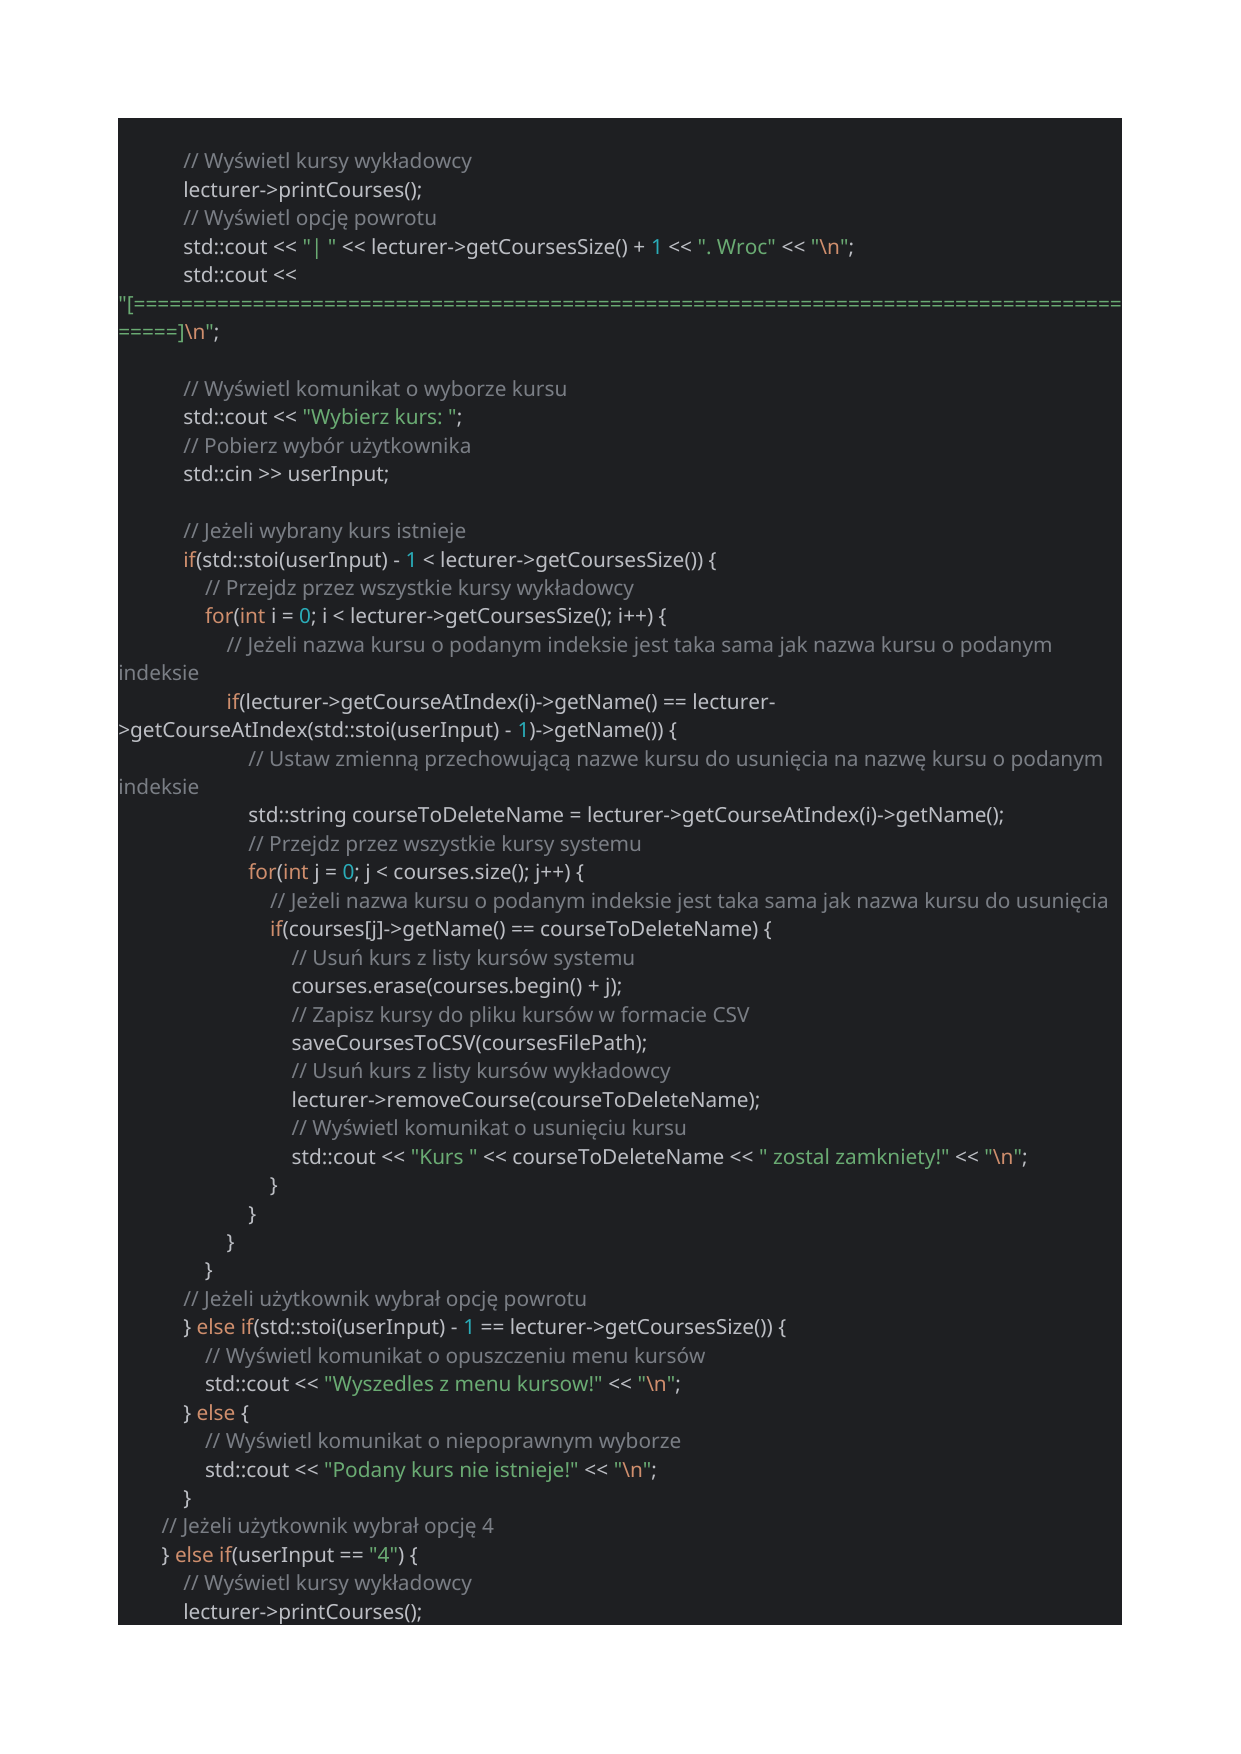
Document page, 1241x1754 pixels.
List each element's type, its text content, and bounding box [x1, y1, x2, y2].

text // Wyświetl kursy wykładowcy lecturer->printCourses(); // Wyświetl opcję powrotu std::cout << "| " << lecturer->getCoursesSize() + 1 << ". Wroc" << "\n"; std::cout << "[========================================================================================]\n"; // Wyświetl komunikat o wyborze kursu std::cout << "Wybierz kurs: "; // Pobierz wybór użytkownika std::cin >> userInput; // Jeżeli wybrany kurs istnieje if(std::stoi(userInput) - 1 < lecturer->getCoursesSize()) { // Przejdz przez wszystkie kursy wykładowcy for(int i = 0; i < lecturer->getCoursesSize(); i++) { // Jeżeli nazwa kursu o podanym indeksie jest taka sama jak nazwa kursu o podanym indeksie if(lecturer->getCourseAtIndex(i)->getName() == lecturer->getCourseAtIndex(std::stoi(userInput) - 1)->getName()) { // Ustaw zmienną przechowującą nazwe kursu do usunięcia na nazwę kursu o podanym indeksie std::string courseToDeleteName = lecturer->getCourseAtIndex(i)->getName(); // Przejdz przez wszystkie kursy systemu for(int j = 0; j < courses.size(); j++) { // Jeżeli nazwa kursu o podanym indeksie jest taka sama jak nazwa kursu do usunięcia if(courses[j]->getName() == courseToDeleteName) { // Usuń kurs z listy kursów systemu courses.erase(courses.begin() + j); // Zapisz kursy do pliku kursów w formacie CSV saveCoursesToCSV(coursesFilePath); // Usuń kurs z listy kursów wykładowcy lecturer->removeCourse(courseToDeleteName); // Wyświetl komunikat o usunięciu kursu std::cout << "Kurs " << courseToDeleteName << " zostal zamkniety!" << "\n"; } } } } // Jeżeli użytkownik wybrał opcję powrotu } else if(std::stoi(userInput) - 1 == lecturer->getCoursesSize()) { // Wyświetl komunikat o opuszczeniu menu kursów std::cout << "Wyszedles z menu kursow!" << "\n"; } else { // Wyświetl komunikat o niepoprawnym wyborze std::cout << "Podany kurs nie istnieje!" << "\n"; } // Jeżeli użytkownik wybrał opcję 4 } else if(userInput == "4") { // Wyświetl kursy wykładowcy lecturer->printCourses(); [118, 118, 1122, 1625]
